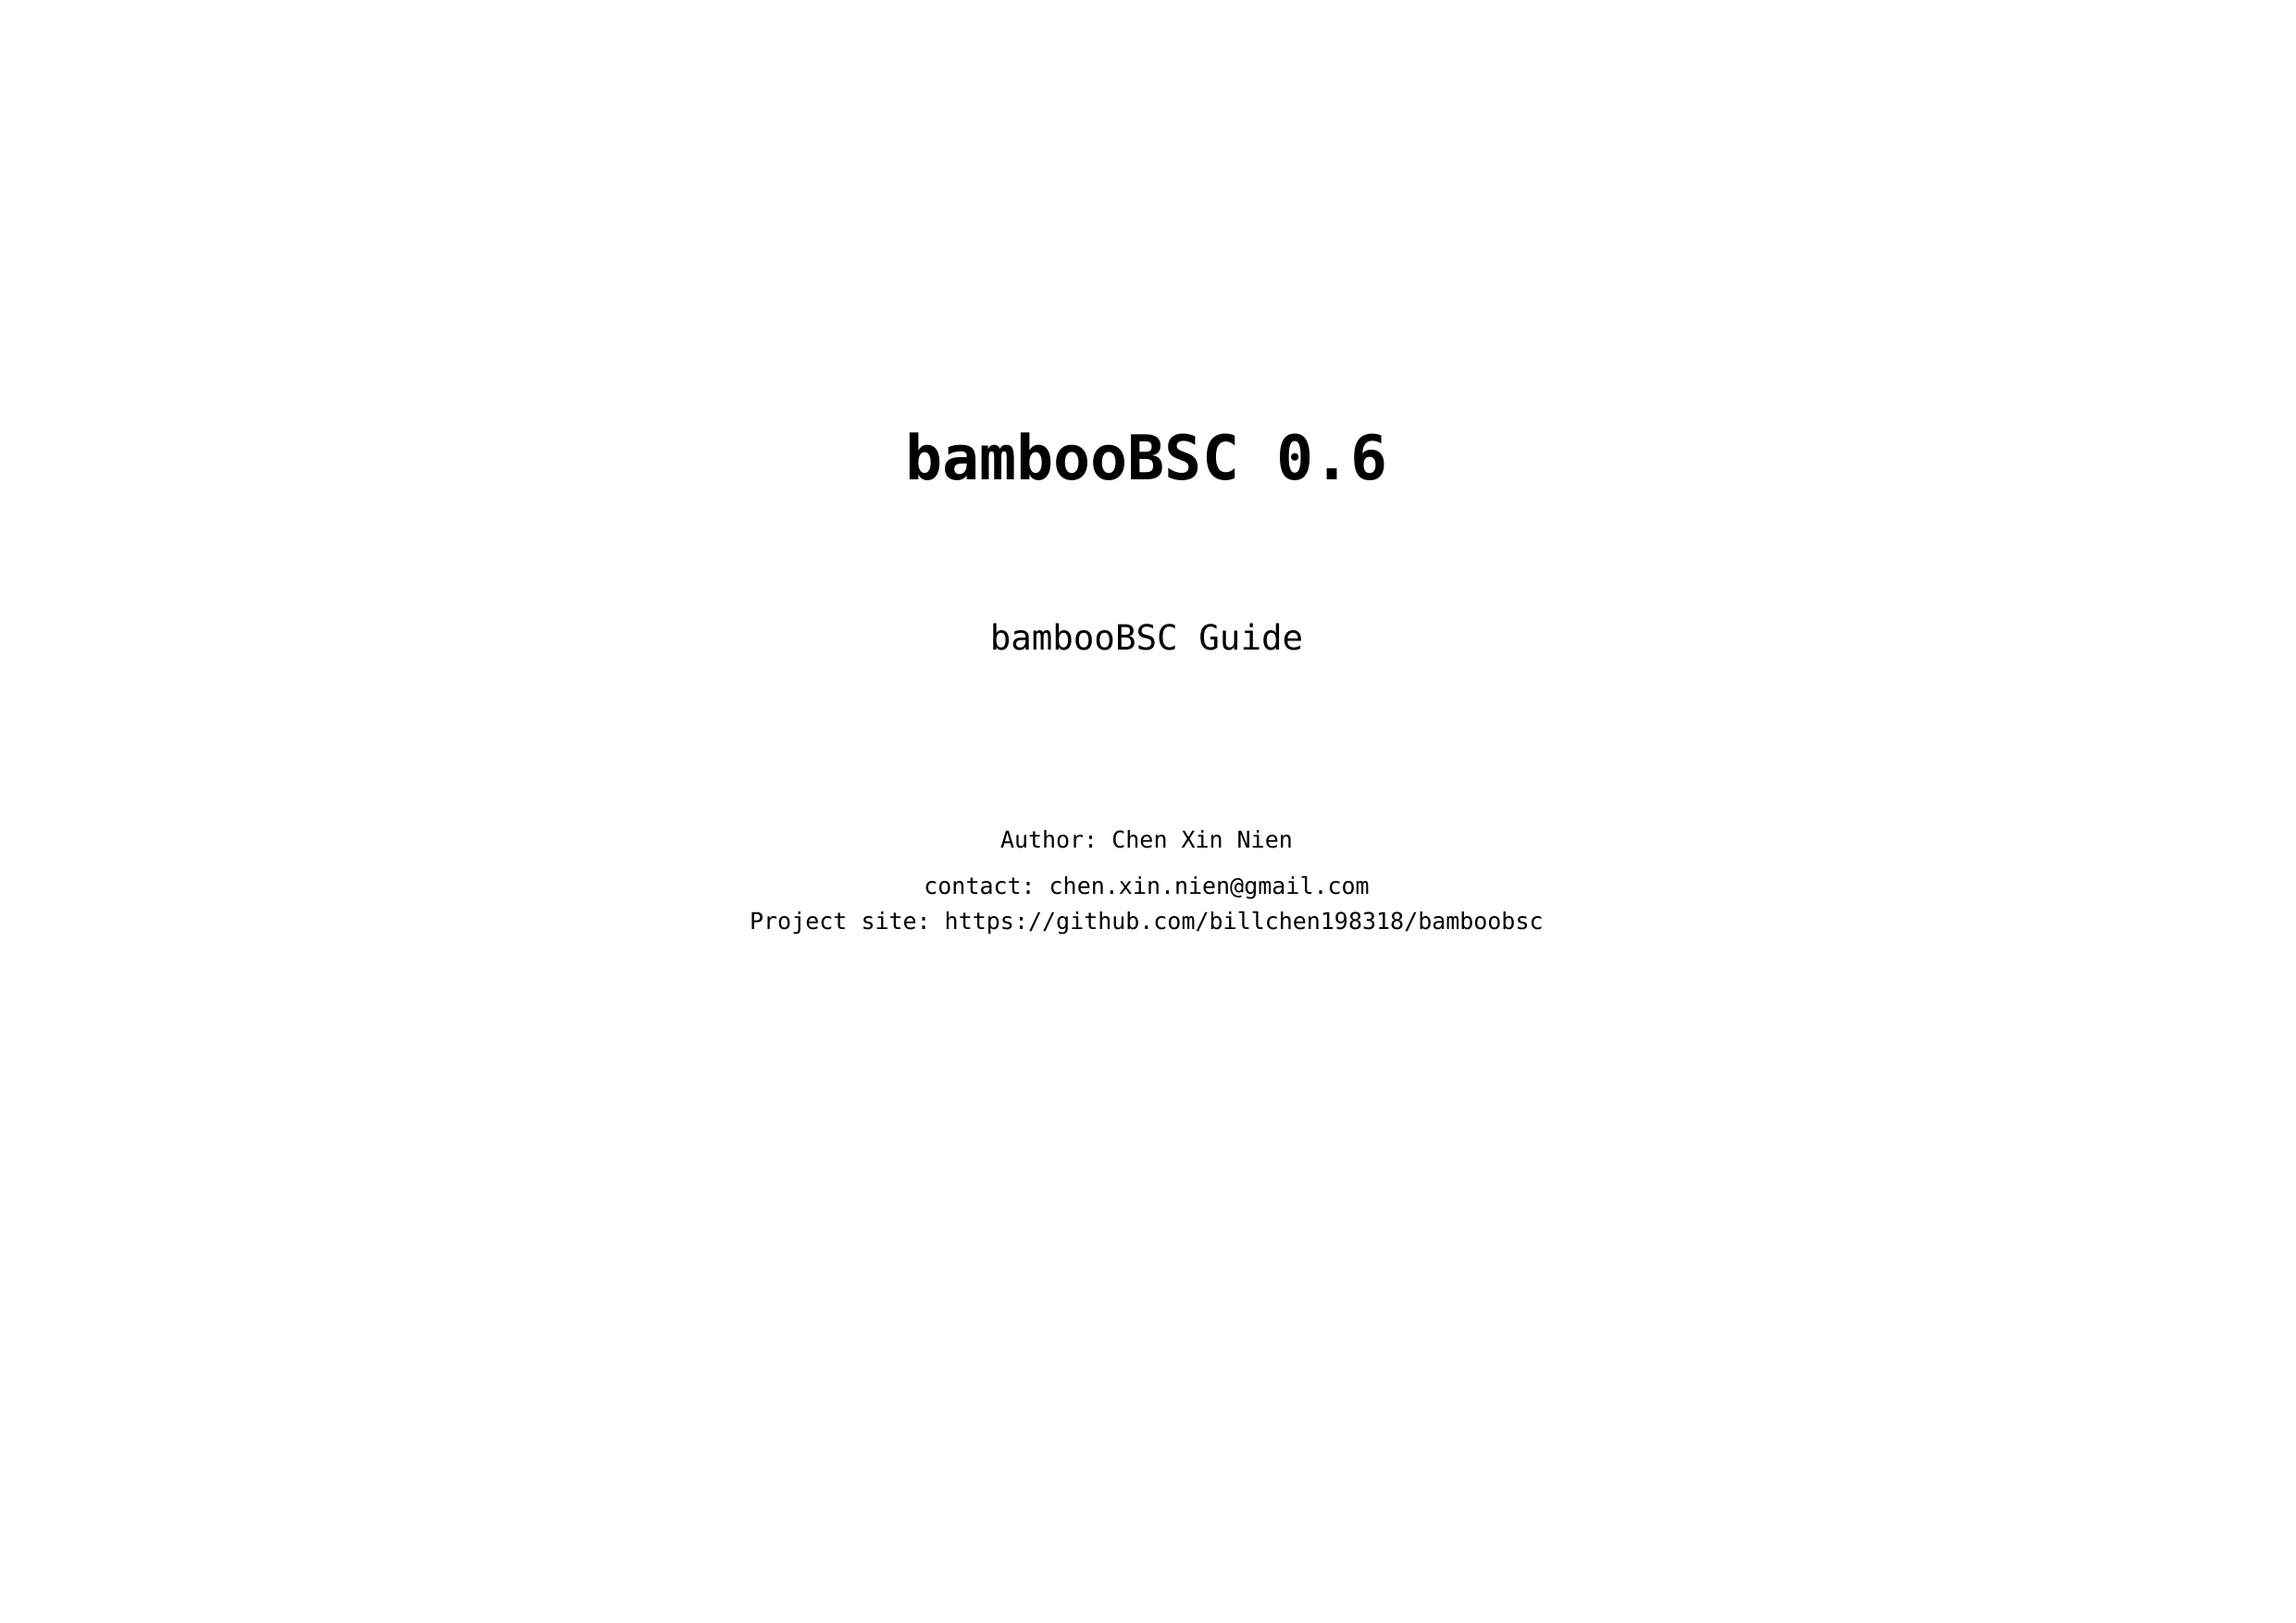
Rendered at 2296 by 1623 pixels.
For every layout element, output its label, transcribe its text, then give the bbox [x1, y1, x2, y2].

text bambooBSC 0.6 [67, 406, 2226, 511]
text contact: chen.xin.nien@gmail.com Project site: https://github.com/billchen198318/bamboobsc [67, 869, 2226, 938]
text bambooBSC Guide [67, 603, 2226, 673]
text Author: Chen Xin Nien [67, 823, 2226, 858]
